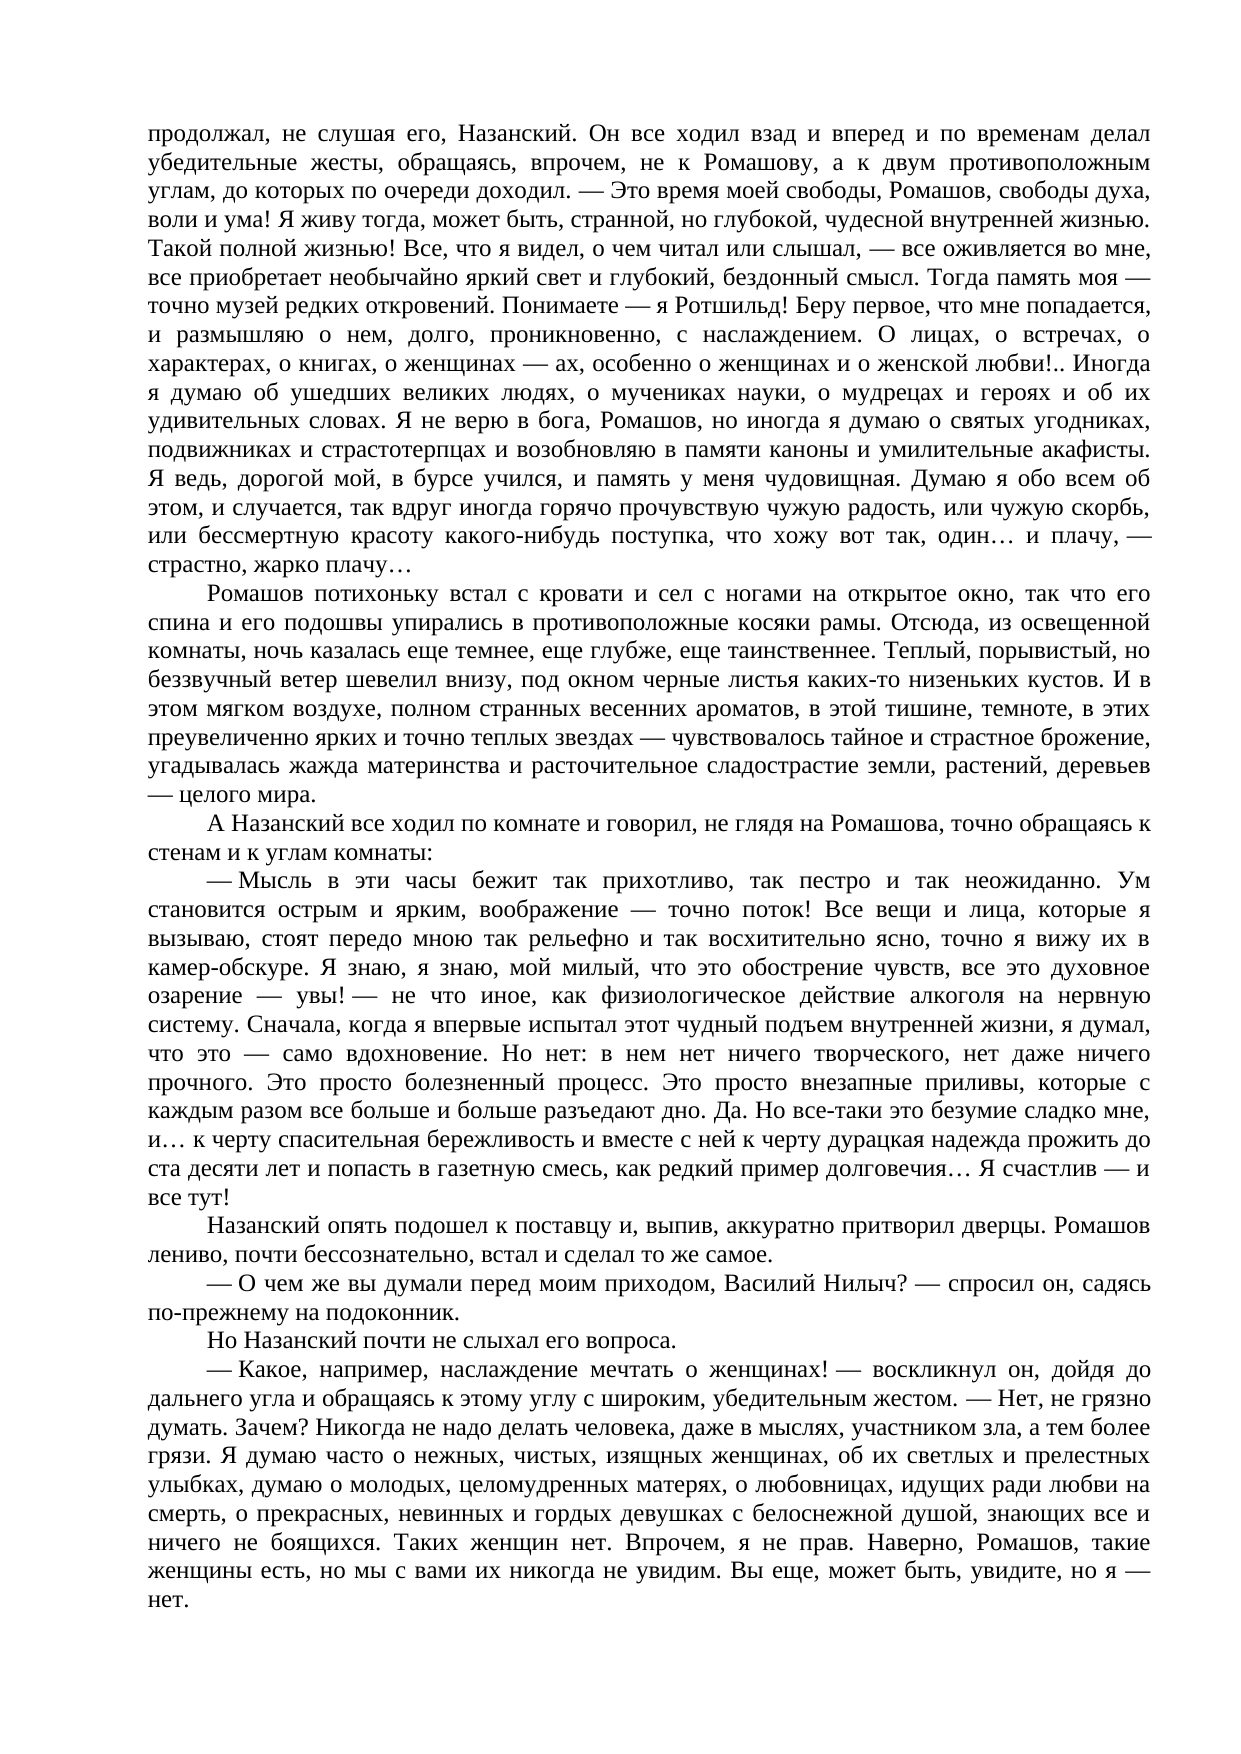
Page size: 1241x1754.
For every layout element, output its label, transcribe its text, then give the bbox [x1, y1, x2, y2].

text — Какое, например, наслаждение мечтать о женщинах! — воскликнул он, дойдя до дальнего угла и обращаясь к этому углу с широким, убедительным жестом. — Нет, не грязно думать. Зачем? Никогда не надо делать человека, даже в мыслях, участником зла, а тем более грязи. Я думаю часто о нежных, чистых, изящных женщинах, об их светлых и прелестных улыбках, думаю о молодых, целомудренных матерях, о любовницах, идущих ради любви на смерть, о прекрасных, невинных и гордых девушках с белоснежной душой, знающих все и ничего не боящихся. Таких женщин нет. Впрочем, я не прав. Наверно, Ромашов, такие женщины есть, но мы с вами их никогда не увидим. Вы еще, может быть, увидите, но я — нет. [148, 1354, 1152, 1613]
text А Назанский все ходил по комнате и говорил, не глядя на Ромашова, точно обращаясь к стенам и к углам комнаты: [148, 808, 1152, 866]
text Ромашов потихоньку встал с кровати и сел с ногами на открытое окно, так что его спина и его подошвы упирались в противоположные косяки рамы. Отсюда, из освещенной комнаты, ночь казалась еще темнее, еще глубже, еще таинственнее. Теплый, порывистый, но беззвучный ветер шевелил внизу, под окном черные листья каких-то низеньких кустов. И в этом мягком воздухе, полном странных весенних ароматов, в этой тишине, темноте, в этих преувеличенно ярких и точно теплых звездах — чувствовалось тайное и страстное брожение, угадывалась жажда материнства и расточительное сладострастие земли, растений, деревьев — целого мира. [148, 578, 1152, 808]
text — Мысль в эти часы бежит так прихотливо, так пестро и так неожиданно. Ум становится острым и ярким, воображение — точно поток! Все вещи и лица, которые я вызываю, стоят передо мною так рельефно и так восхитительно ясно, точно я вижу их в камер-обскуре. Я знаю, я знаю, мой милый, что это обострение чувств, все это духовное озарение — увы! — не что иное, как физиологическое действие алкоголя на нервную систему. Сначала, когда я впервые испытал этот чудный подъем внутренней жизни, я думал, что это — само вдохновение. Но нет: в нем нет ничего творческого, нет даже ничего прочного. Это просто болезненный процесс. Это просто внезапные приливы, которые с каждым разом все больше и больше разъедают дно. Да. Но все-таки это безумие сладко мне, и… к черту спасительная бережливость и вместе с ней к черту дурацкая надежда прожить до ста десяти лет и попасть в газетную смесь, как редкий пример долговечия… Я счастлив — и все тут! [148, 866, 1152, 1211]
text — О чем же вы думали перед моим приходом, Василий Нилыч? — спросил он, садясь по-прежнему на подоконник. [148, 1268, 1152, 1326]
text Но Назанский почти не слыхал его вопроса. [148, 1326, 1152, 1354]
text продолжал, не слушая его, Назанский. Он все ходил взад и вперед и по временам делал убедительные жесты, обращаясь, впрочем, не к Ромашову, а к двум противоположным углам, до которых по очереди доходил. — Это время моей свободы, Ромашов, свободы духа, воли и ума! Я живу тогда, может быть, странной, но глубокой, чудесной внутренней жизнью. Такой полной жизнью! Все, что я видел, о чем читал или слышал, — все оживляется во мне, все приобретает необычайно яркий свет и глубокий, бездонный смысл. Тогда память моя — точно музей редких откровений. Понимаете — я Ротшильд! Беру первое, что мне попадается, и размышляю о нем, долго, проникновенно, с наслаждением. О лицах, о встречах, о характерах, о книгах, о женщинах — ах, особенно о женщинах и о женской любви!.. Иногда я думаю об ушедших великих людях, о мучениках науки, о мудрецах и героях и об их удивительных словах. Я не верю в бога, Ромашов, но иногда я думаю о святых угодниках, подвижниках и страстотерпцах и возобновляю в памяти каноны и умилительные акафисты. Я ведь, дорогой мой, в бурсе учился, и память у меня чудовищная. Думаю я обо всем об этом, и случается, так вдруг иногда горячо прочувствую чужую радость, или чужую скорбь, или бессмертную красоту какого-нибудь поступка, что хожу вот так, один… и плачу, — страстно, жарко плачу… [148, 118, 1152, 578]
text Назанский опять подошел к поставцу и, выпив, аккуратно притворил дверцы. Ромашов лениво, почти бессознательно, встал и сделал то же самое. [148, 1211, 1152, 1268]
